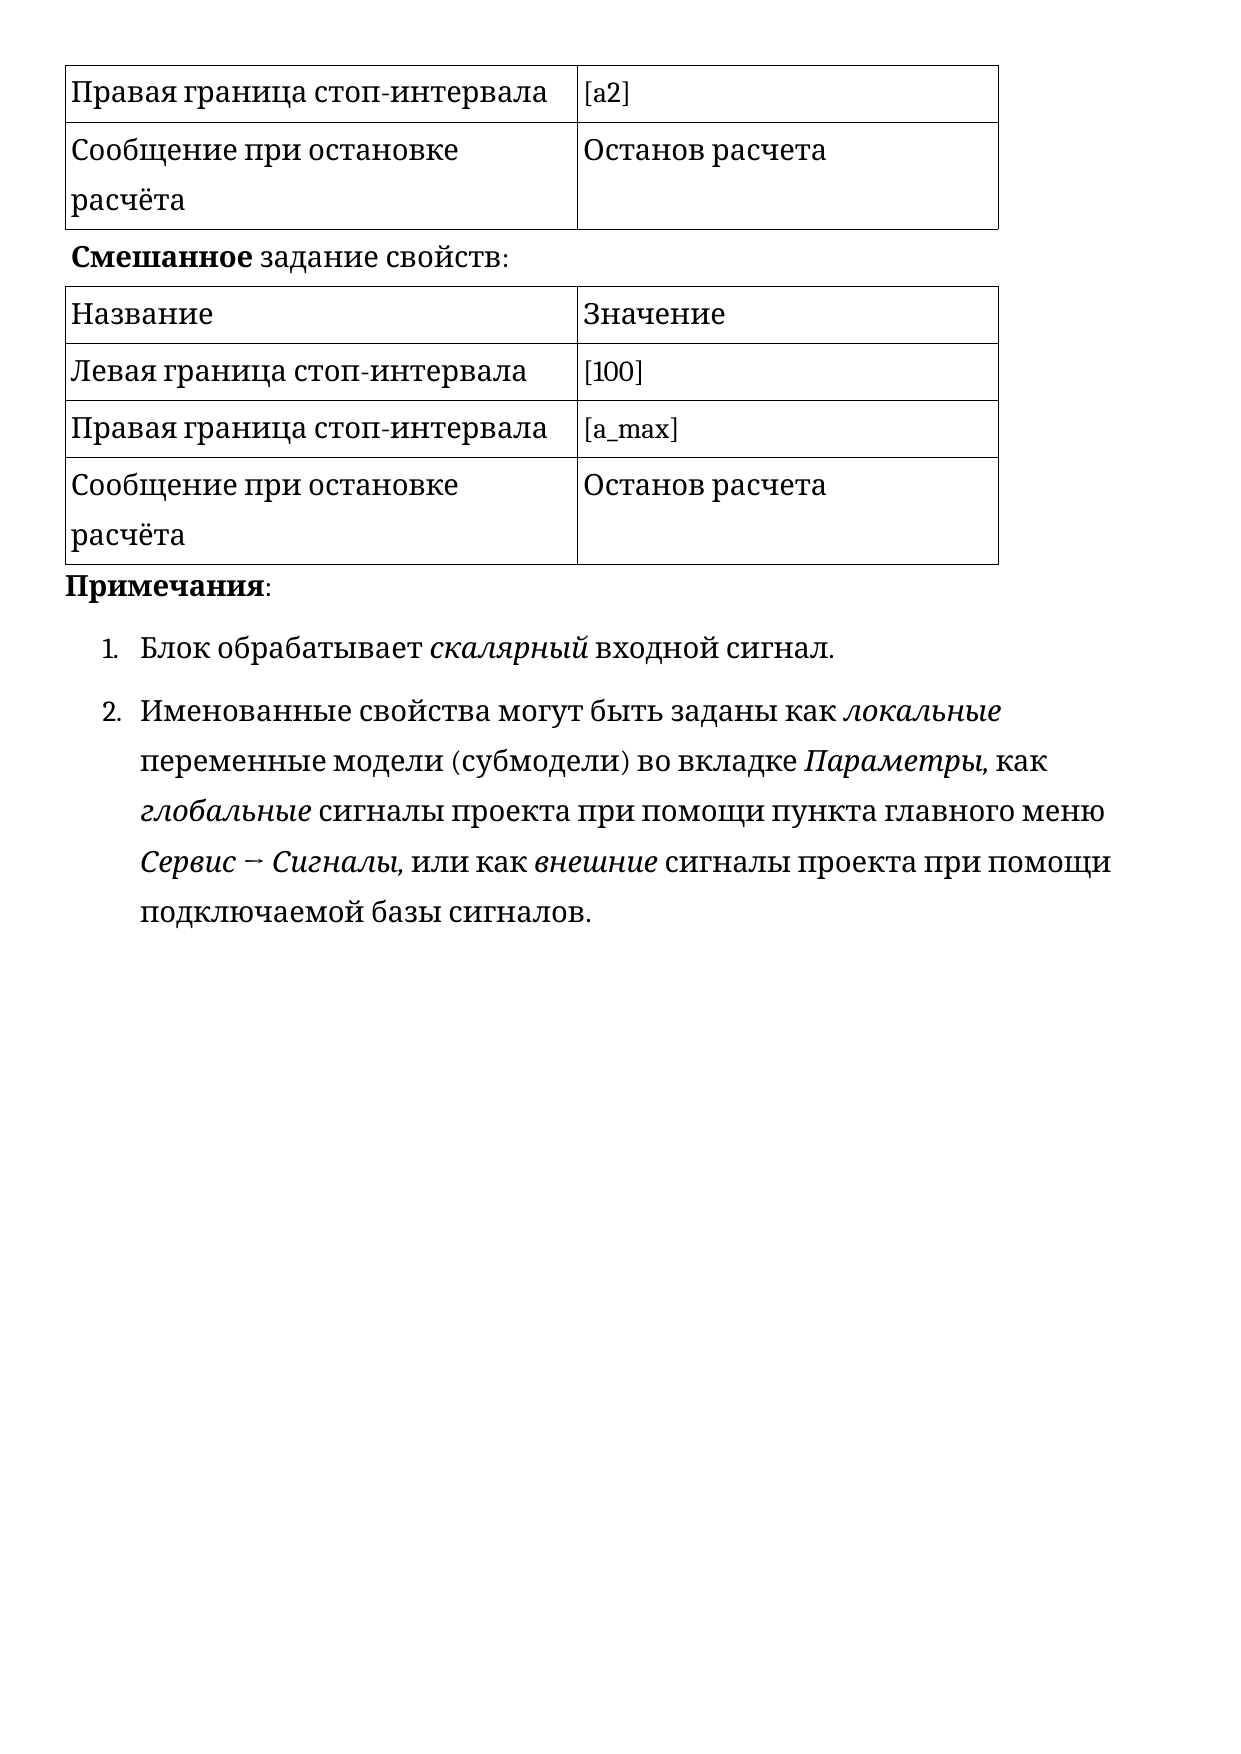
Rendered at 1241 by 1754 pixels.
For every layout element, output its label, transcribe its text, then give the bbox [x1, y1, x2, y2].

table_cell Сообщение при остановке расчёта [66, 458, 577, 564]
table_cell Блок выполняет процедуру остановки расчёта или временное прерывание расчета при вхождении значения входного сигнала в заданный диапазон: где– входной скалярный сигнал;– границы стоп-интервала. Свойства: Левая граница стоп-интервала – число. Правая граница стоп-интервала – число. Сообщение при остановке расчёта – текст «Msg» , выводимый пользователю при вхождении сигнала в стоп-интервал и, следовательно, остановке расчета. Примеры заполнения диалогового окна свойств блока: Примечания: Блок обрабатывает скалярный входной сигнал. Именованные свойства могут быть заданы как локальные переменные модели (субмодели) во вкладке Параметры, как глобальные сигналы проекта при помощи пункта главного меню Сервис → Сигналы, или как внешние сигналы проекта при помощи подключаемой базы сигналов. [59, 59, 1181, 941]
table_cell Левая граница стоп-интервала [66, 344, 577, 400]
table_cell [a_max] [578, 401, 998, 457]
table_cell Название [66, 287, 577, 343]
table_cell [100] [578, 344, 998, 400]
table_cell Останов расчета [578, 123, 998, 229]
table_cell [a2] [578, 66, 998, 122]
table_cell Правая граница стоп-интервала [66, 66, 577, 122]
table_cell Правая граница стоп-интервала [66, 401, 577, 457]
table_cell Сообщение при остановке расчёта [66, 123, 577, 229]
table_cell Останов расчета [578, 458, 998, 564]
table_cell Смешанное задание свойств: [65, 230, 998, 286]
table_cell Значение [578, 287, 998, 343]
